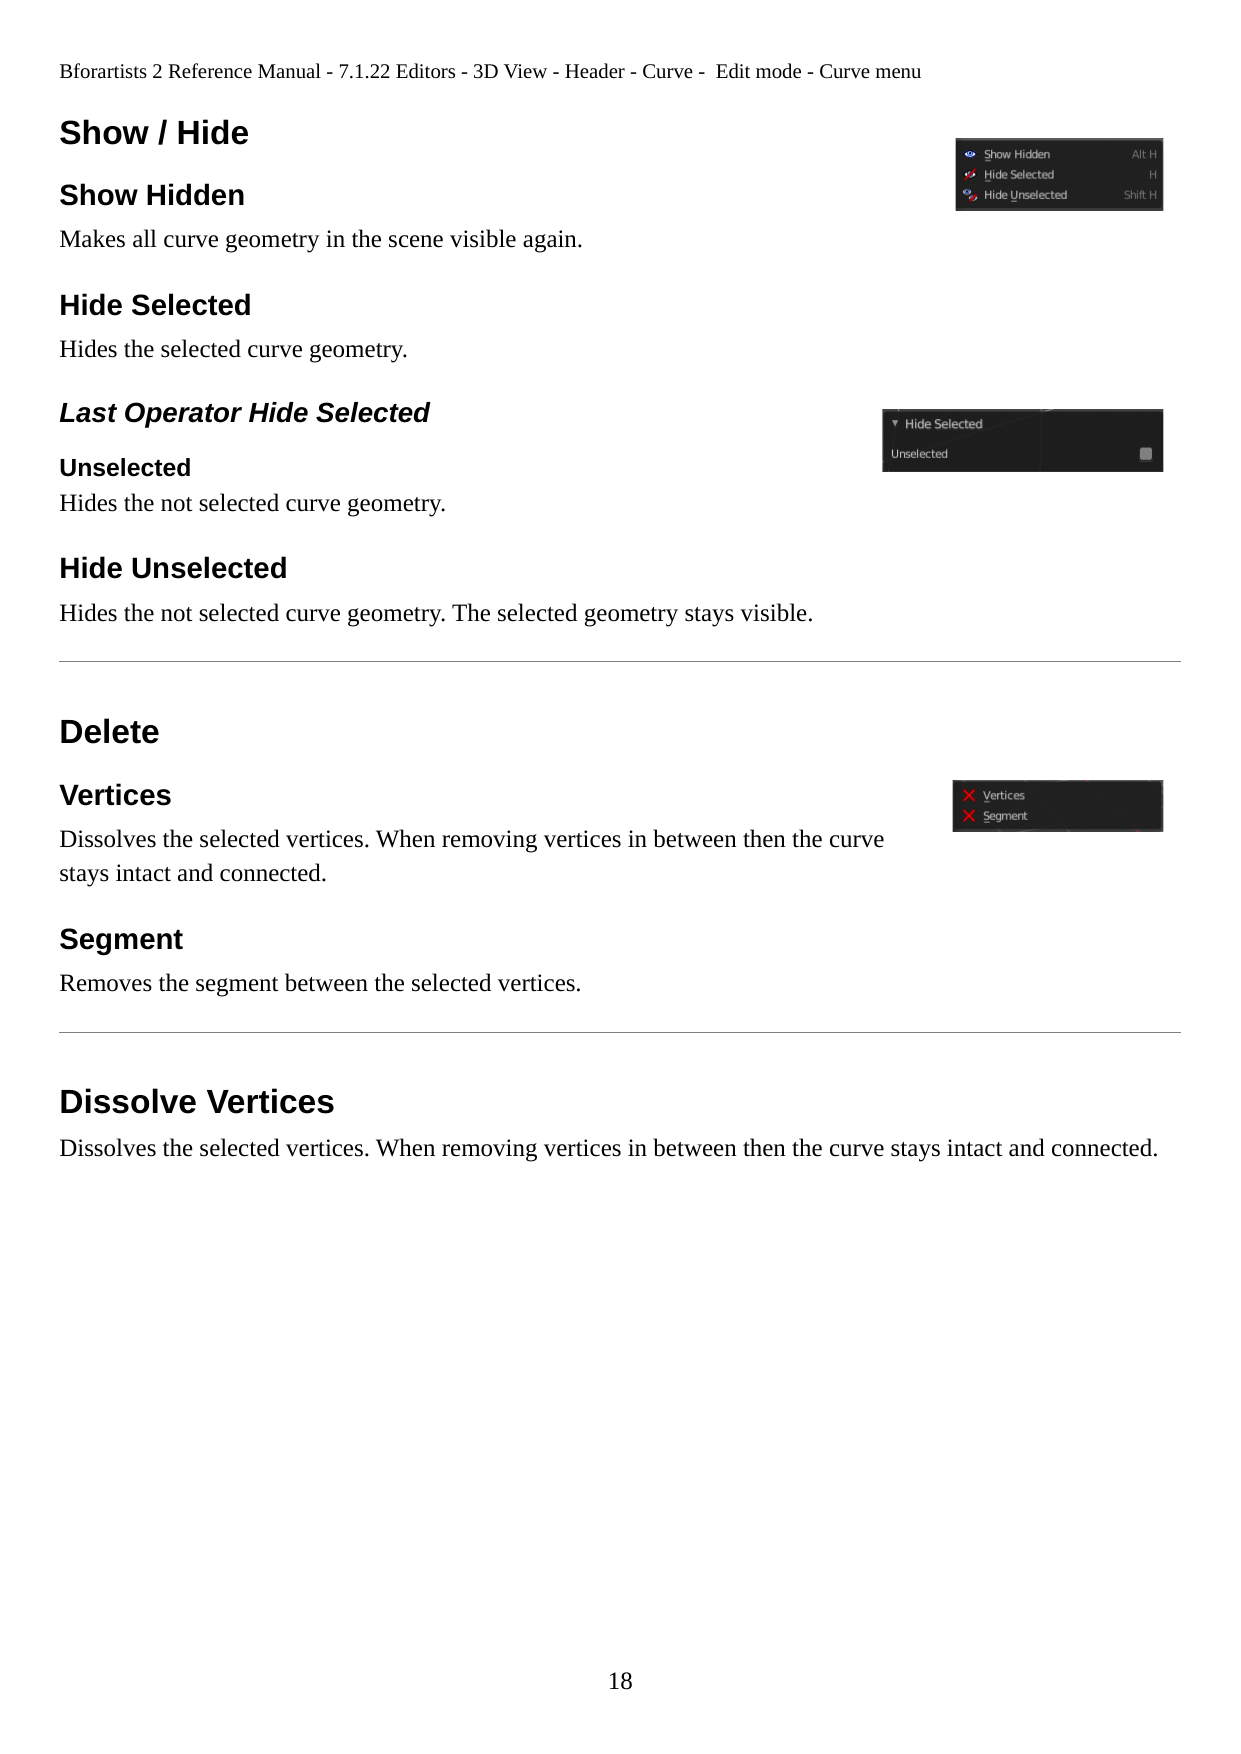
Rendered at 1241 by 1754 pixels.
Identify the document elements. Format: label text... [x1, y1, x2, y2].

text Dissolves the selected vertices. When removing vertices in between then the curve stays intact and connected. [59, 1133, 1181, 1162]
picture [955, 138, 1164, 211]
text Hides the not selected curve geometry. [59, 488, 1181, 516]
picture [882, 409, 1164, 472]
text Dissolves the selected vertices. When removing vertices in between then the curve stays intact and connected. [59, 824, 1181, 887]
text Hides the not selected curve geometry. The selected geometry stays visible. [59, 598, 1181, 626]
subtitle Vertices [59, 777, 1181, 811]
subtitle Hide Selected [59, 288, 1181, 322]
subtitle Unselected [59, 453, 1181, 481]
subtitle Dissolve Vertices [59, 1082, 1181, 1121]
picture [952, 780, 1164, 832]
subtitle Last Operator Hide Selected [59, 396, 1181, 428]
text Makes all curve geometry in the scene visible again. [59, 224, 1181, 253]
text Hides the selected curve geometry. [59, 334, 1181, 363]
text Removes the segment between the selected vertices. [59, 968, 1181, 997]
subtitle Show Hidden [59, 178, 1181, 212]
subtitle Delete [59, 712, 1181, 750]
subtitle Show / Hide [59, 113, 1181, 151]
subtitle Segment [59, 922, 1181, 956]
subtitle Hide Unselected [59, 551, 1181, 585]
